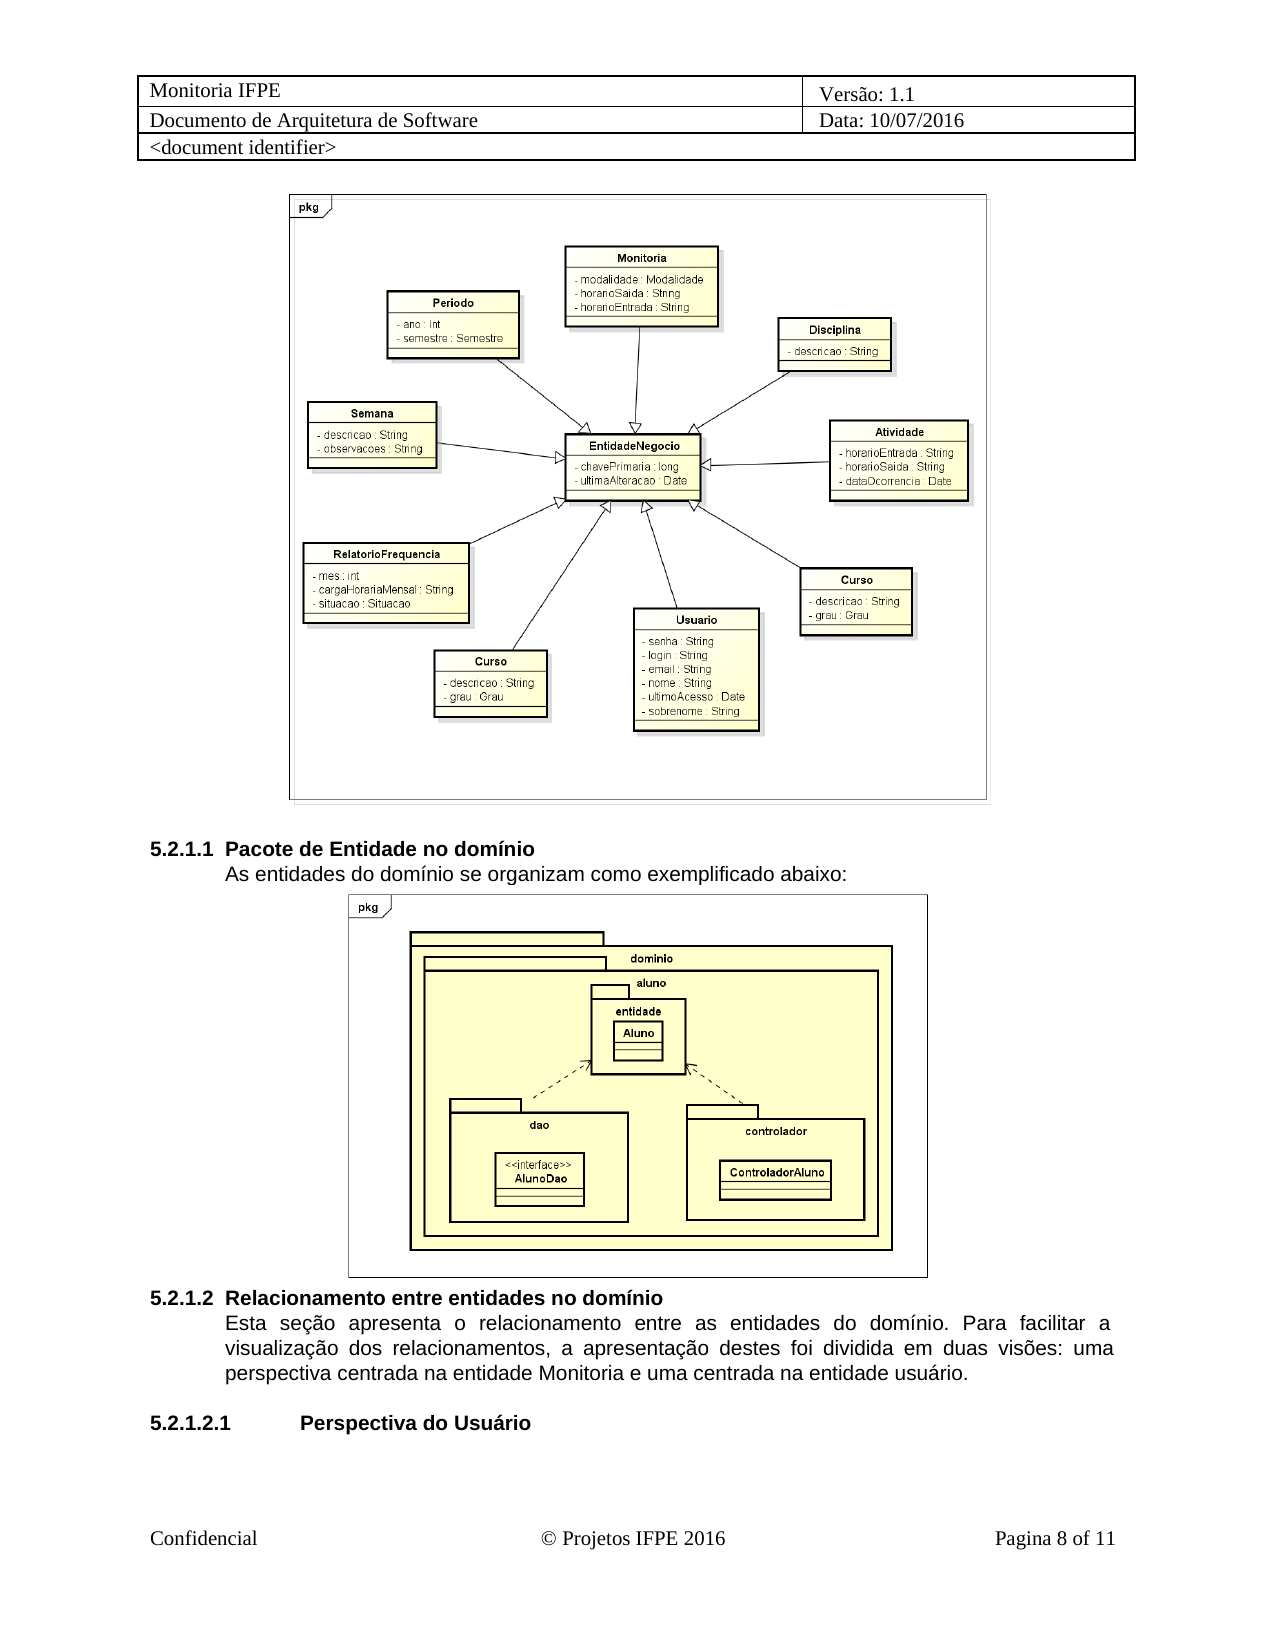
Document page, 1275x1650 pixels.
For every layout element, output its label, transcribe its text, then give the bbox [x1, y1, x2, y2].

picture [339, 885, 936, 1286]
list Relacionamento entre entidades no domínio [150, 1284, 1125, 1309]
list Perspectiva do Usuário [150, 1409, 1125, 1434]
list Pacote de Entidade no domínio [150, 835, 1125, 860]
text As entidades do domínio se organizam como exemplificado abaixo: [150, 860, 1125, 885]
text Esta seção apresenta o relacionamento entre as entidades do domínio. Para facilitar a visualização dos relacionamentos, a apresentação destes foi dividida em duas visões: uma perspectiva centrada na entidade Monitoria e uma centrada na entidade usuário. [150, 1309, 1125, 1384]
picture [280, 185, 995, 808]
